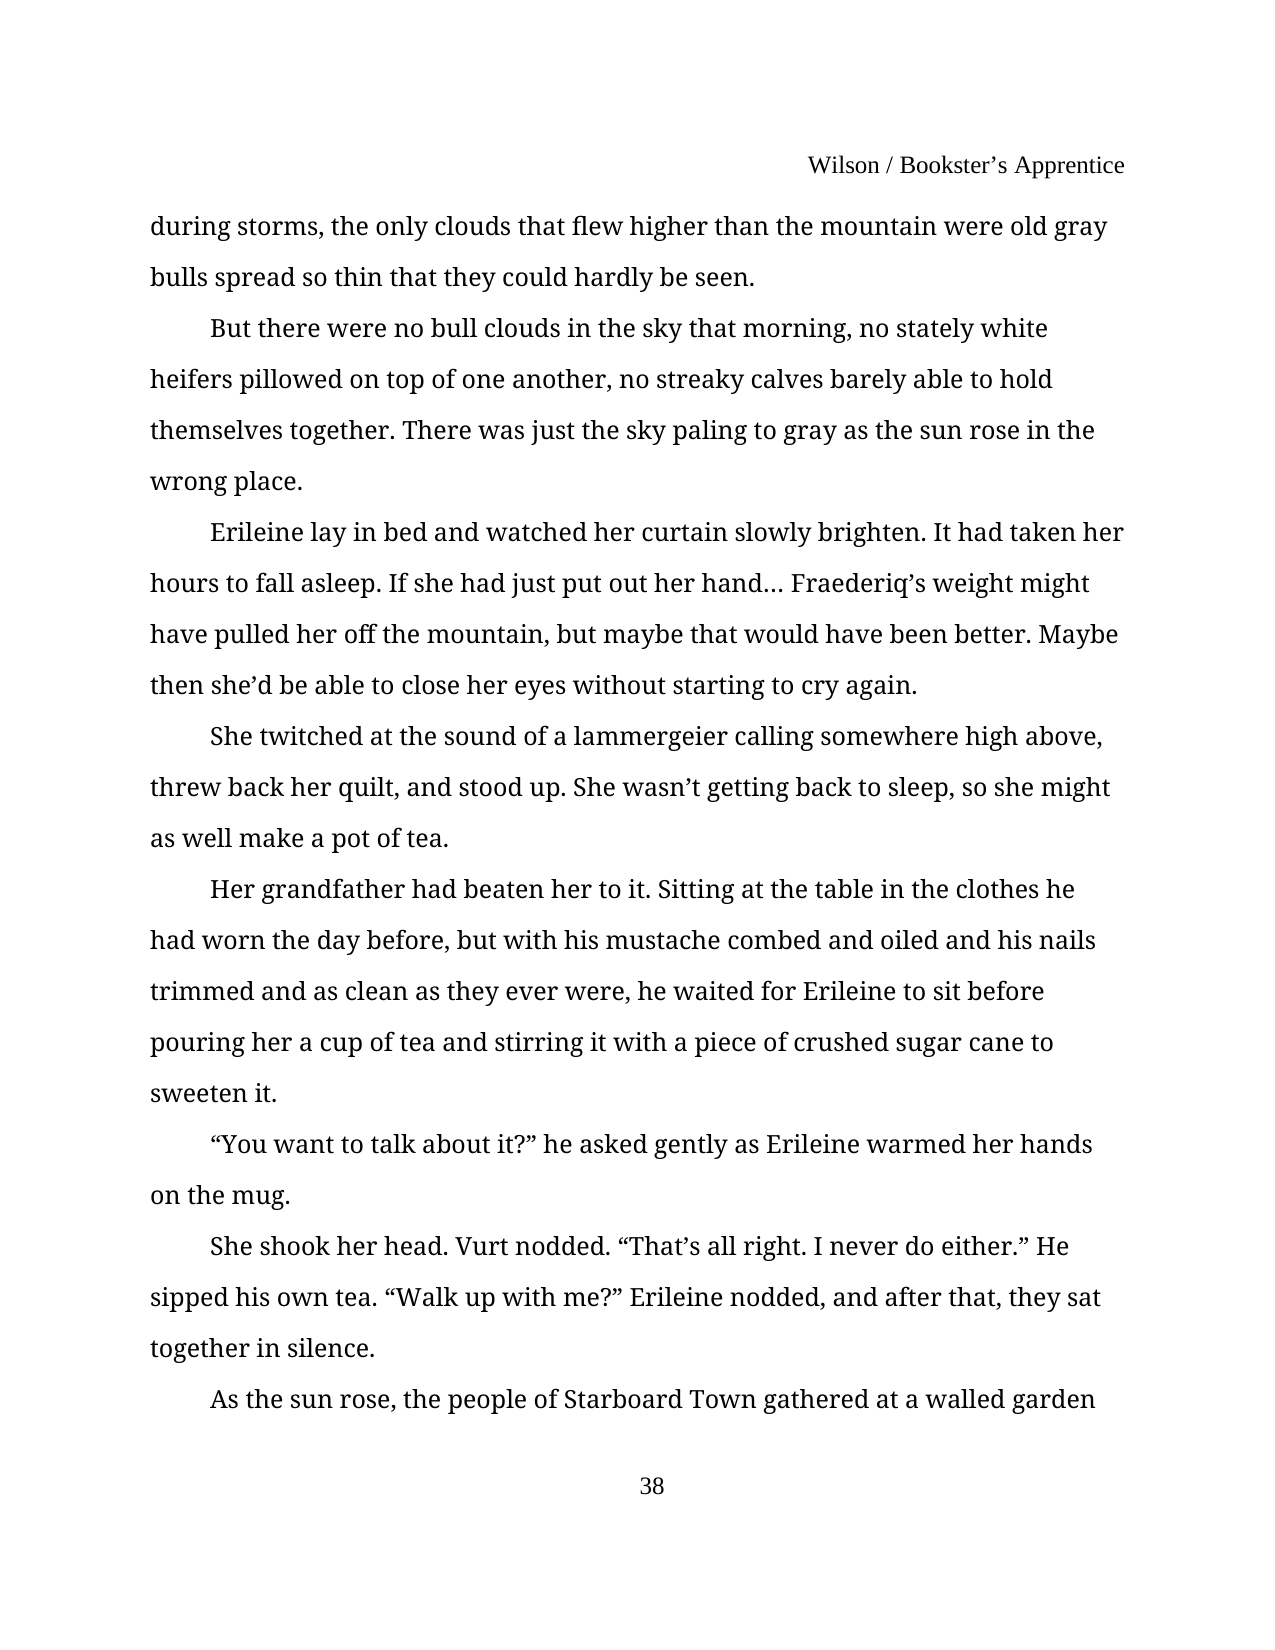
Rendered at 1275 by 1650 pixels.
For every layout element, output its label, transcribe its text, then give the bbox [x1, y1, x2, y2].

text But there were no bull clouds in the sky that morning, no stately white heifers pillowed on top of one another, no streaky calves barely able to hold themselves together. There was just the sky paling to gray as the sun rose in the wrong place. [150, 310, 1125, 497]
text She twitched at the sound of a lammergeier calling somewhere high above, threw back her quilt, and stood up. She wasn’t getting back to sleep, so she might as well make a pot of tea. [150, 719, 1125, 855]
text during storms, the only clouds that flew higher than the mountain were old gray bulls spread so thin that they could hardly be seen. [150, 208, 1125, 293]
text Her grandfather had beaten her to it. Sitting at the table in the clothes he had worn the day before, but with his mustache combed and oiled and his nails trimmed and as clean as they ever were, he waited for Erileine to sit before pouring her a cup of tea and stirring it with a piece of crushed sugar cane to sweeten it. [150, 872, 1125, 1110]
text Erileine lay in bed and watched her curtain slowly brighten. It had taken her hours to fall asleep. If she had just put out her hand… Fraederiq’s weight might have pulled her off the mountain, but maybe that would have been better. Maybe then she’d be able to close her eyes without starting to cry again. [150, 514, 1125, 702]
text “You want to talk about it?” he asked gently as Erileine warmed her hands on the mug. [150, 1127, 1125, 1212]
text As the sun rose, the people of Starboard Town gathered at a walled garden [150, 1382, 1125, 1416]
text She shook her head. Vurt nodded. “That’s all right. I never do either.” He sipped his own tea. “Walk up with me?” Erileine nodded, and after that, they sat together in silence. [150, 1229, 1125, 1365]
